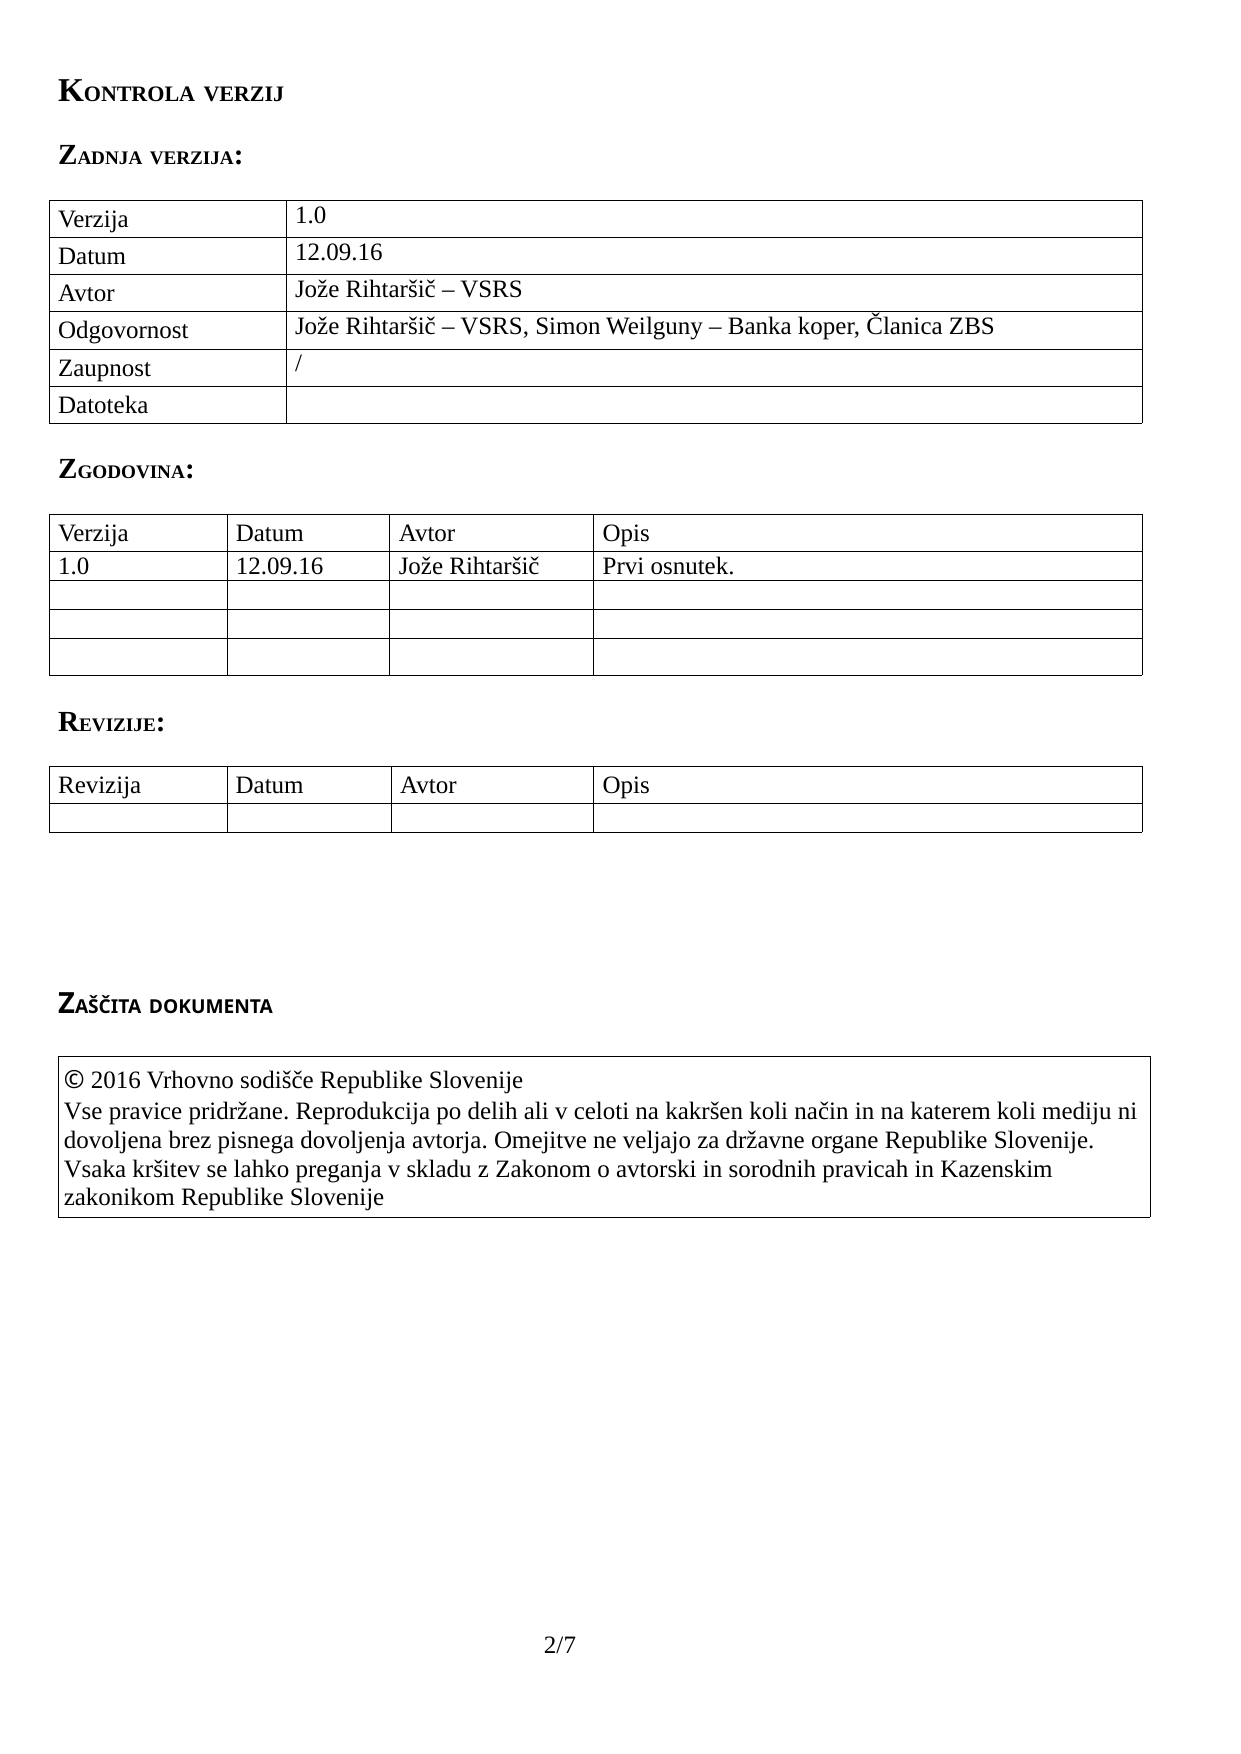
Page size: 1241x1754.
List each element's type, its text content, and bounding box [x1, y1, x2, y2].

table_header 1.0 [287, 201, 1142, 237]
text Kontrola verzij [58, 70, 1177, 109]
table_cell Prvi osnutek. [594, 552, 1142, 580]
table_header Revizija [50, 767, 227, 803]
table_cell / [287, 350, 1142, 386]
table_header Opis [594, 767, 1142, 803]
table_cell [390, 639, 593, 675]
table_cell Datoteka [50, 387, 286, 423]
table_cell [594, 610, 1142, 638]
text Zaščita dokumenta [58, 982, 1177, 1022]
table_cell [228, 581, 389, 609]
table_header Verzija [50, 515, 227, 551]
table_cell Jože Rihtaršič [390, 552, 593, 580]
table_cell [594, 581, 1142, 609]
table_cell Datum [50, 238, 286, 274]
table_cell Jože Rihtaršič – VSRS, Simon Weilguny – Banka koper, Članica ZBS [287, 312, 1142, 348]
table_cell [228, 639, 389, 675]
table_cell Avtor [50, 275, 286, 311]
table_cell [594, 804, 1142, 832]
text Revizije: [58, 704, 1177, 737]
table_cell Jože Rihtaršič – VSRS [287, 275, 1142, 311]
table_cell 12.09.16 [287, 238, 1142, 274]
table_cell [228, 610, 389, 638]
table_cell [392, 804, 593, 832]
table_cell 12.09.16 [228, 552, 389, 580]
table_cell Zaupnost [50, 350, 286, 386]
table_cell [594, 639, 1142, 675]
text Zadnja verzija: [58, 137, 1177, 171]
table_cell Odgovornost [50, 312, 286, 348]
table_header Opis [594, 515, 1142, 551]
table_header Datum [228, 515, 389, 551]
table_cell [228, 804, 391, 832]
table_cell [50, 610, 227, 638]
table_header Avtor [390, 515, 593, 551]
table_header Avtor [392, 767, 593, 803]
table_cell [390, 610, 593, 638]
table_cell [50, 581, 227, 609]
text Zgodovina: [58, 452, 1177, 485]
table_cell [390, 581, 593, 609]
table_cell [50, 639, 227, 675]
table_cell [287, 387, 1142, 423]
table_cell [50, 804, 227, 832]
table_header Verzija [50, 201, 286, 237]
table_header Datum [228, 767, 391, 803]
table_cell 1.0 [50, 552, 227, 580]
table_header © 2016 Vrhovno sodišče Republike Slovenije Vse pravice pridržane. Reprodukcija po delih ali v celoti na kakršen koli način in na katerem koli mediju ni dovoljena brez pisnega dovoljenja avtorja. Omejitve ne veljajo za državne organe Republike Slovenije. Vsaka kršitev se lahko preganja v skladu z Zakonom o avtorski in sorodnih pravicah in Kazenskim zakonikom Republike Slovenije [59, 1057, 1150, 1217]
